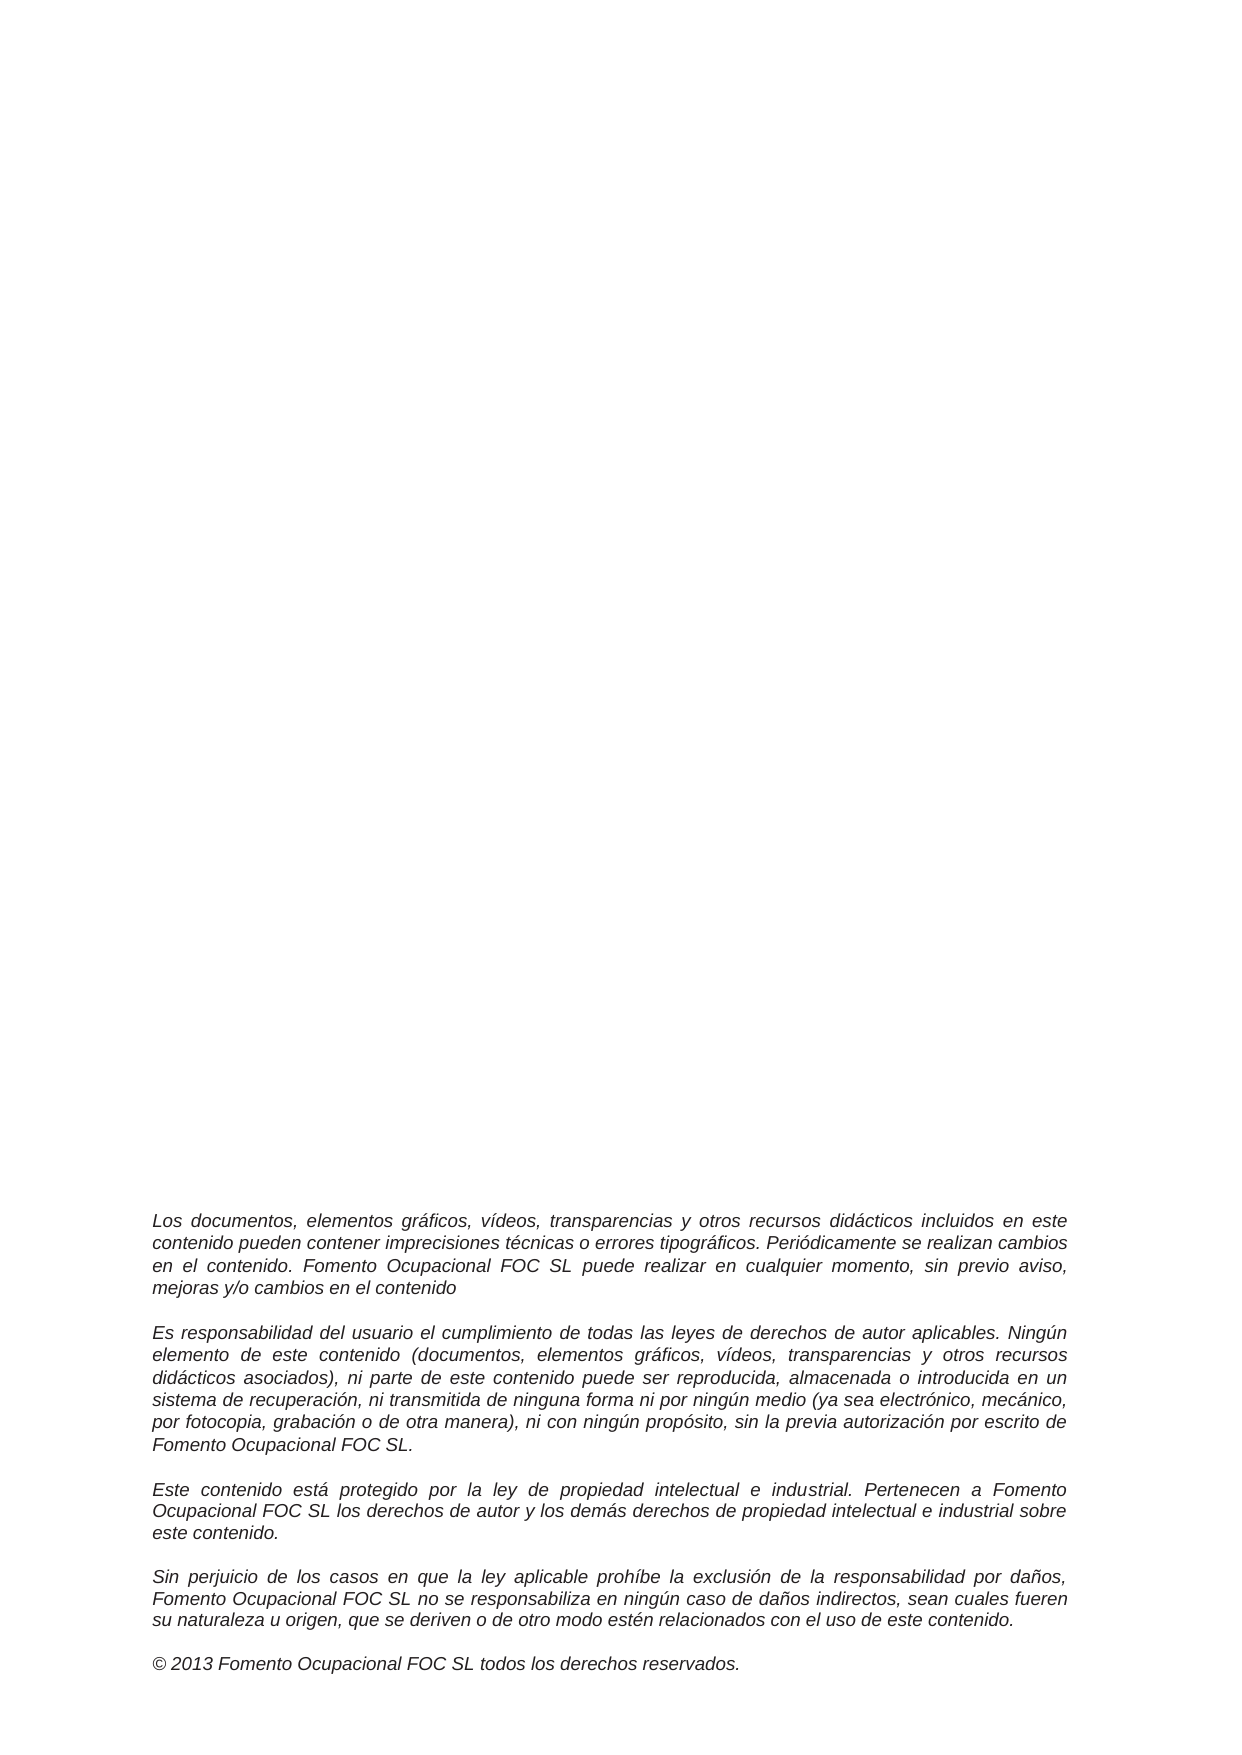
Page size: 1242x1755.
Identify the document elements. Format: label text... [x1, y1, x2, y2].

text Este contenido está protegido por la ley de propiedad intelectual e industrial. Pertenecen a Fomento Ocupacional FOC SL los derechos de autor y los demás derechos de propiedad intelectual e industrial sobre este contenido. [152, 1479, 1069, 1543]
text Los documentos, elementos gráficos, vídeos, transparencias y otros recursos didácticos incluidos en este contenido pueden contener imprecisiones técnicas o errores tipográficos. Periódicamente se realizan cambios en el contenido. Fomento Ocupacional FOC SL puede realizar en cualquier momento, sin previo aviso, mejoras y/o cambios en el contenido [152, 1210, 1070, 1298]
text Es responsabilidad del usuario el cumplimiento de todas las leyes de derechos de autor aplicables. Ningún elemento de este contenido (documentos, elementos gráficos, vídeos, transparencias y otros recursos didácticos asociados), ni parte de este contenido puede ser reproducida, almacenada o introducida en un sistema de recuperación, ni transmitida de ninguna forma ni por ningún medio (ya sea electrónico, mecánico, por fotocopia, grabación o de otra manera), ni con ningún propósito, sin la previa autorización por escrito de Fomento Ocupacional FOC SL. [152, 1322, 1070, 1455]
text Sin perjuicio de los casos en que la ley aplicable prohíbe la exclusión de la responsabilidad por daños, Fomento Ocupacional FOC SL no se responsabiliza en ningún caso de daños indirectos, sean cuales fueren su naturaleza u origen, que se deriven o de otro modo estén relacionados con el uso de este contenido. [152, 1566, 1069, 1631]
text © 2013 Fomento Ocupacional FOC SL todos los derechos reservados. [152, 1653, 1069, 1674]
